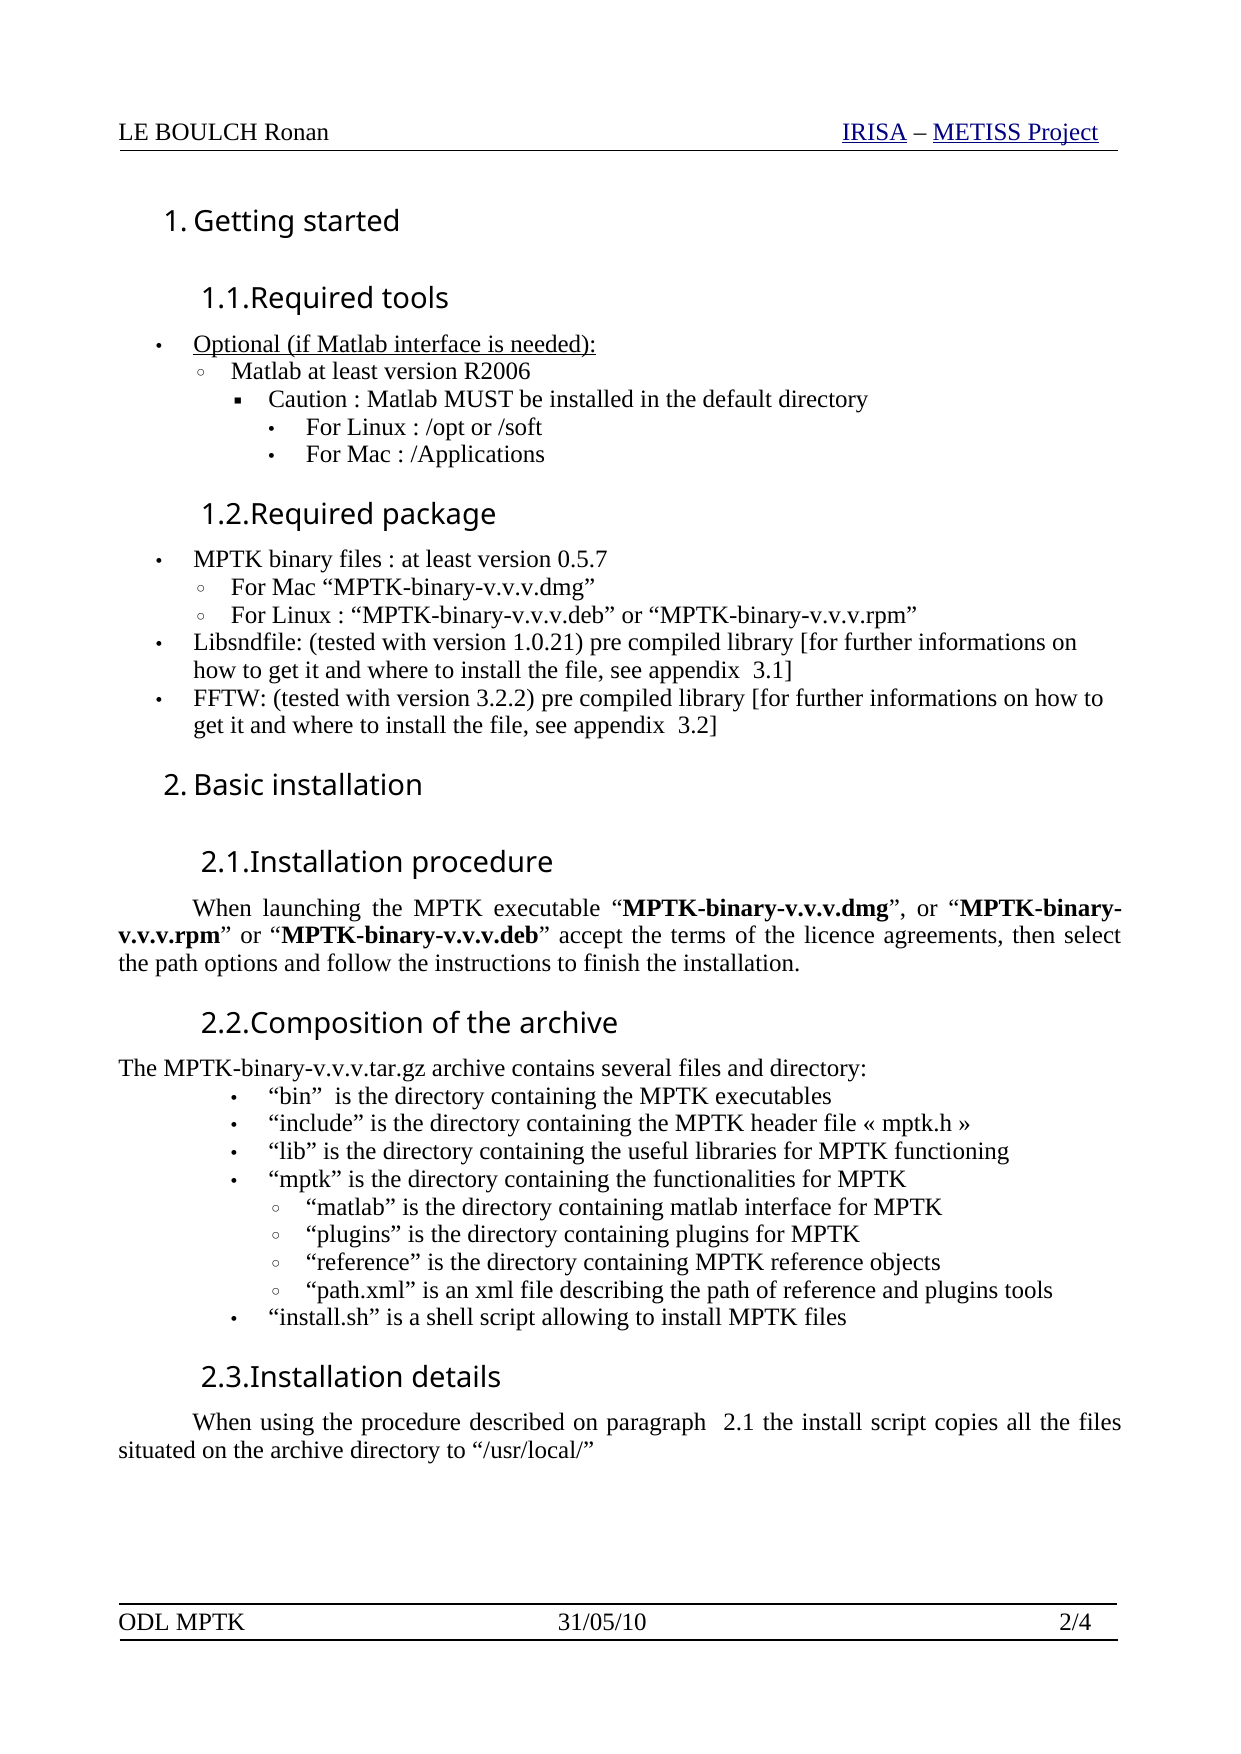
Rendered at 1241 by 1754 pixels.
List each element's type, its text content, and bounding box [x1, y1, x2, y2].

list For Mac “MPTK-binary-v.v.v.dmg” [193, 573, 1122, 601]
text When launching the MPTK executable “MPTK-binary-v.v.v.dmg”, or “MPTK-binary-v.v.v.rpm” or “MPTK-binary-v.v.v.deb” accept the terms of the licence agreements, then select the path options and follow the instructions to finish the installation. [118, 894, 1122, 977]
subtitle Installation procedure [193, 842, 1122, 881]
list Matlab at least version R2006 [193, 357, 1122, 385]
text The MPTK-binary-v.v.v.tar.gz archive contains several files and directory: [118, 1054, 1122, 1082]
list “path.xml” is an xml file describing the path of reference and plugins tools [268, 1276, 1122, 1303]
list “plugins” is the directory containing plugins for MPTK [268, 1220, 1122, 1248]
list “lib” is the directory containing the useful libraries for MPTK functioning [231, 1137, 1122, 1165]
subtitle Getting started [156, 200, 1122, 240]
list “include” is the directory containing the MPTK header file « mptk.h » [231, 1109, 1122, 1137]
list “bin” is the directory containing the MPTK executables [231, 1082, 1122, 1109]
subtitle Required package [193, 493, 1122, 533]
list “install.sh” is a shell script allowing to install MPTK files [231, 1303, 1122, 1331]
list FFTW: (tested with version 3.2.2) pre compiled library [for further informations on how to get it and where to install the file, see appendix 3.2.] [156, 684, 1122, 739]
list “matlab” is the directory containing matlab interface for MPTK [268, 1193, 1122, 1220]
list Optional (if Matlab interface is needed): [156, 330, 1122, 357]
list “reference” is the directory containing MPTK reference objects [268, 1248, 1122, 1276]
subtitle Required tools [193, 277, 1122, 317]
list For Mac : /Applications [268, 441, 1122, 468]
text When using the procedure described on paragraph 2.1. the install script copies all the files situated on the archive directory to “/usr/local/” [118, 1408, 1122, 1464]
list Caution : Matlab MUST be installed in the default directory [231, 385, 1122, 413]
subtitle Composition of the archive [193, 1002, 1122, 1042]
list For Linux : “MPTK-binary-v.v.v.deb” or “MPTK-binary-v.v.v.rpm” [193, 601, 1122, 628]
list MPTK binary files : at least version 0.5.7 [156, 545, 1122, 573]
subtitle Installation details [193, 1356, 1122, 1396]
list “mptk” is the directory containing the functionalities for MPTK [231, 1165, 1122, 1193]
subtitle Basic installation [156, 764, 1122, 804]
list Libsndfile: (tested with version 1.0.21) pre compiled library [for further informations on how to get it and where to install the file, see appendix 3.1.] [156, 628, 1122, 684]
list For Linux : /opt or /soft [268, 413, 1122, 441]
